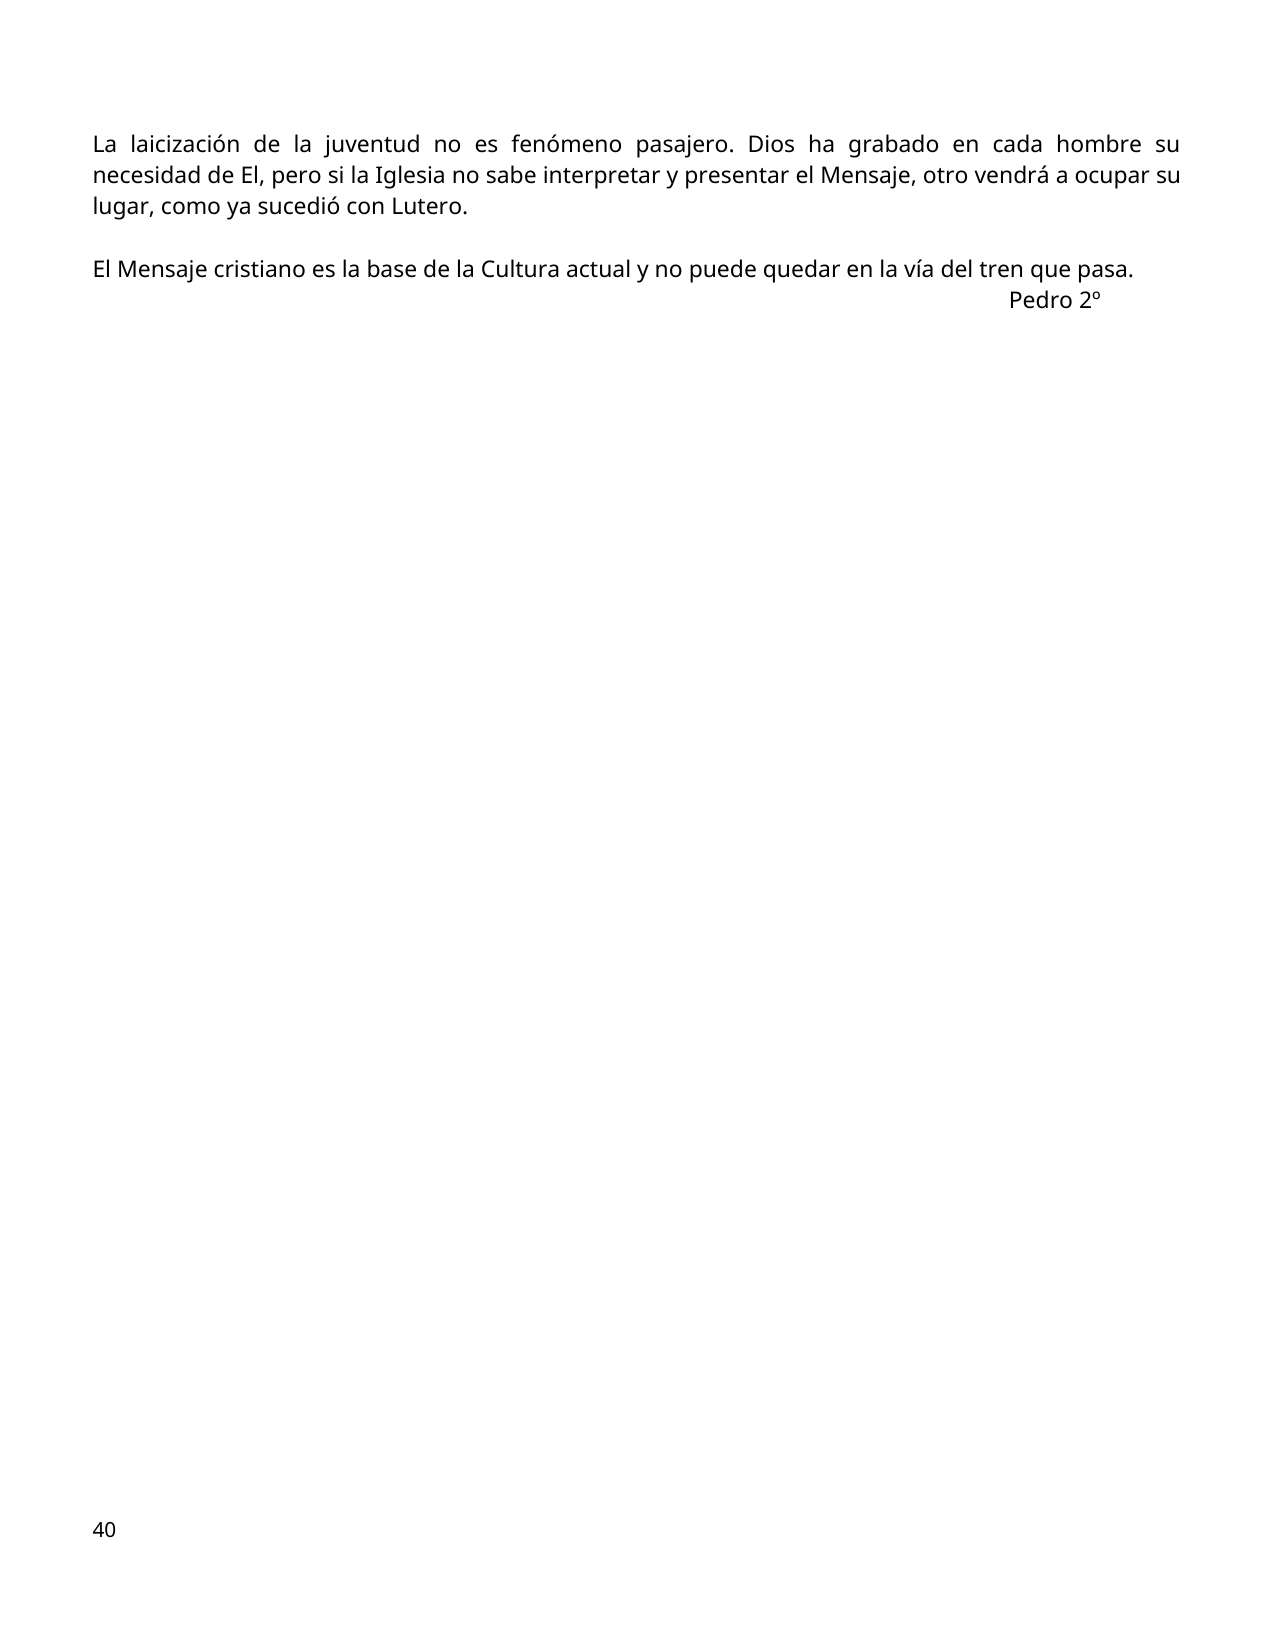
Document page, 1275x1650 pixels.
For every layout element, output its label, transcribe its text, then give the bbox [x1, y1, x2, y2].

text La laicización de la juventud no es fenómeno pasajero. Dios ha grabado en cada hombre su necesidad de El, pero si la Iglesia no sabe interpretar y presentar el Mensaje, otro vendrá a ocupar su lugar, como ya sucedió con Lutero. [92, 128, 1182, 221]
text El Mensaje cristiano es la base de la Cultura actual y no puede quedar en la vía del tren que pasa. [92, 253, 1182, 284]
text Pedro 2º [92, 284, 1101, 315]
